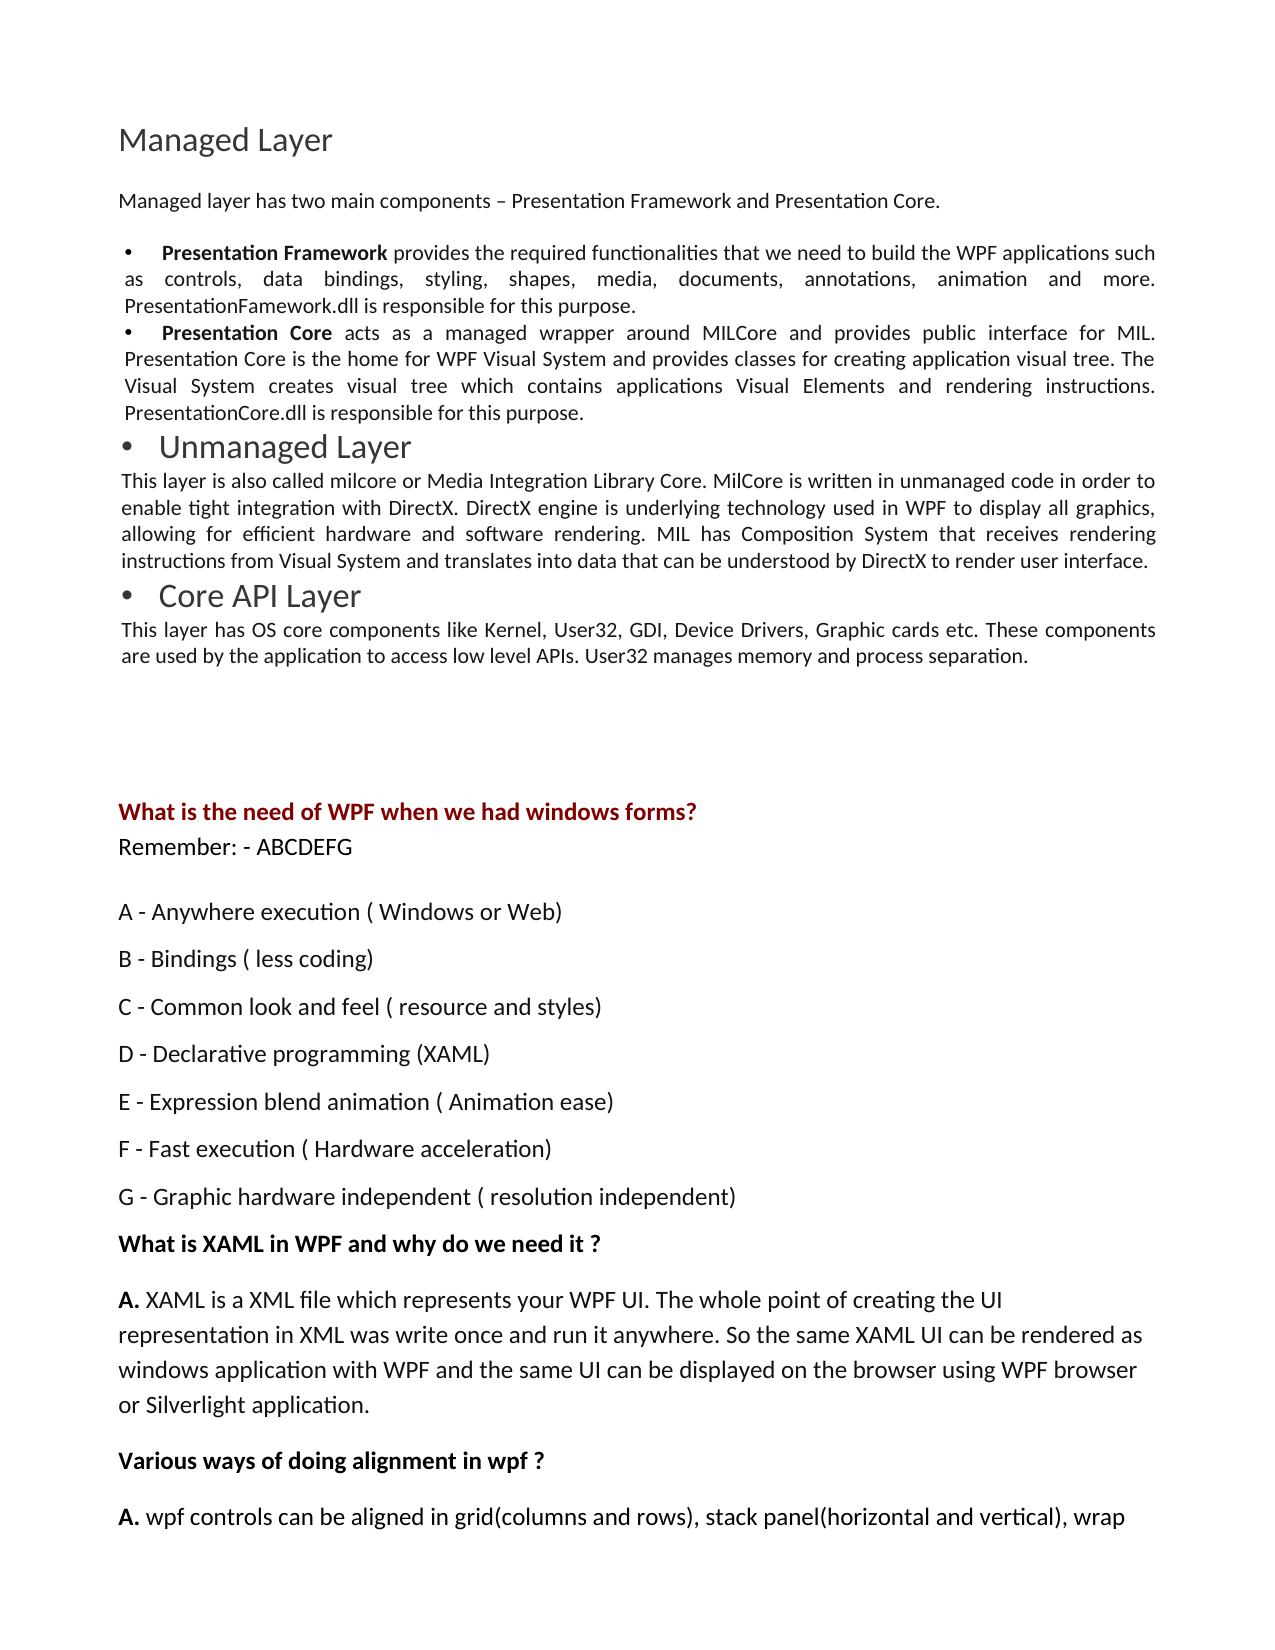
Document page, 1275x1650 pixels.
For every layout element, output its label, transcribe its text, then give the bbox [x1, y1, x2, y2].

text Various ways of doing alignment in wpf ? [118, 1445, 1157, 1475]
text What is the need of WPF when we had windows forms? [118, 796, 1157, 827]
text This layer is also called milcore or Media Integration Library Core. MilCore is written in unmanaged code in order to enable tight integration with DirectX. DirectX engine is underlying technology used in WPF to display all graphics, allowing for efficient hardware and software rendering. MIL has Composition System that receives rendering instructions from Visual System and translates into data that can be understood by DirectX to render user interface. [121, 467, 1157, 574]
list Presentation Framework provides the required functionalities that we need to build the WPF applications such as controls, data bindings, styling, shapes, media, documents, annotations, animation and more. PresentationFamework.dll is responsible for this purpose. [87, 239, 1157, 319]
text A. XAML is a XML file which represents your WPF UI. The whole point of creating the UI representation in XML was write once and run it anywhere. So the same XAML UI can be rendered as windows application with WPF and the same UI can be displayed on the browser using WPF browser or Silverlight application. [118, 1284, 1157, 1419]
text Managed Layer [118, 118, 1157, 160]
text B - Bindings ( less coding) [118, 943, 1157, 974]
text A. wpf controls can be aligned in grid(columns and rows), stack panel(horizontal and vertical), wrap [118, 1501, 1157, 1531]
text G - Graphic hardware independent ( resolution independent) [118, 1181, 1157, 1211]
list Presentation Core acts as a managed wrapper around MILCore and provides public interface for MIL. Presentation Core is the home for WPF Visual System and provides classes for creating application visual tree. The Visual System creates visual tree which contains applications Visual Elements and rendering instructions. PresentationCore.dll is responsible for this purpose. [87, 319, 1157, 425]
text D - Declarative programming (XAML) [118, 1038, 1157, 1069]
text C - Common look and feel ( resource and styles) [118, 991, 1157, 1021]
text A - Anywhere execution ( Windows or Web) [118, 896, 1157, 926]
text This layer has OS core components like Kernel, User32, GDI, Device Drivers, Graphic cards etc. These components are used by the application to access low level APIs. User32 manages memory and process separation. [121, 616, 1157, 669]
text Remember: - ABCDEFG [118, 831, 1157, 862]
list Core API Layer [84, 574, 1157, 616]
list Unmanaged Layer [84, 425, 1157, 467]
text What is XAML in WPF and why do we need it ? [118, 1228, 1157, 1259]
text E - Expression blend animation ( Animation ease) [118, 1086, 1157, 1116]
text F - Fast execution ( Hardware acceleration) [118, 1133, 1157, 1164]
text Managed layer has two main components – Presentation Framework and Presentation Core. [118, 187, 1157, 214]
